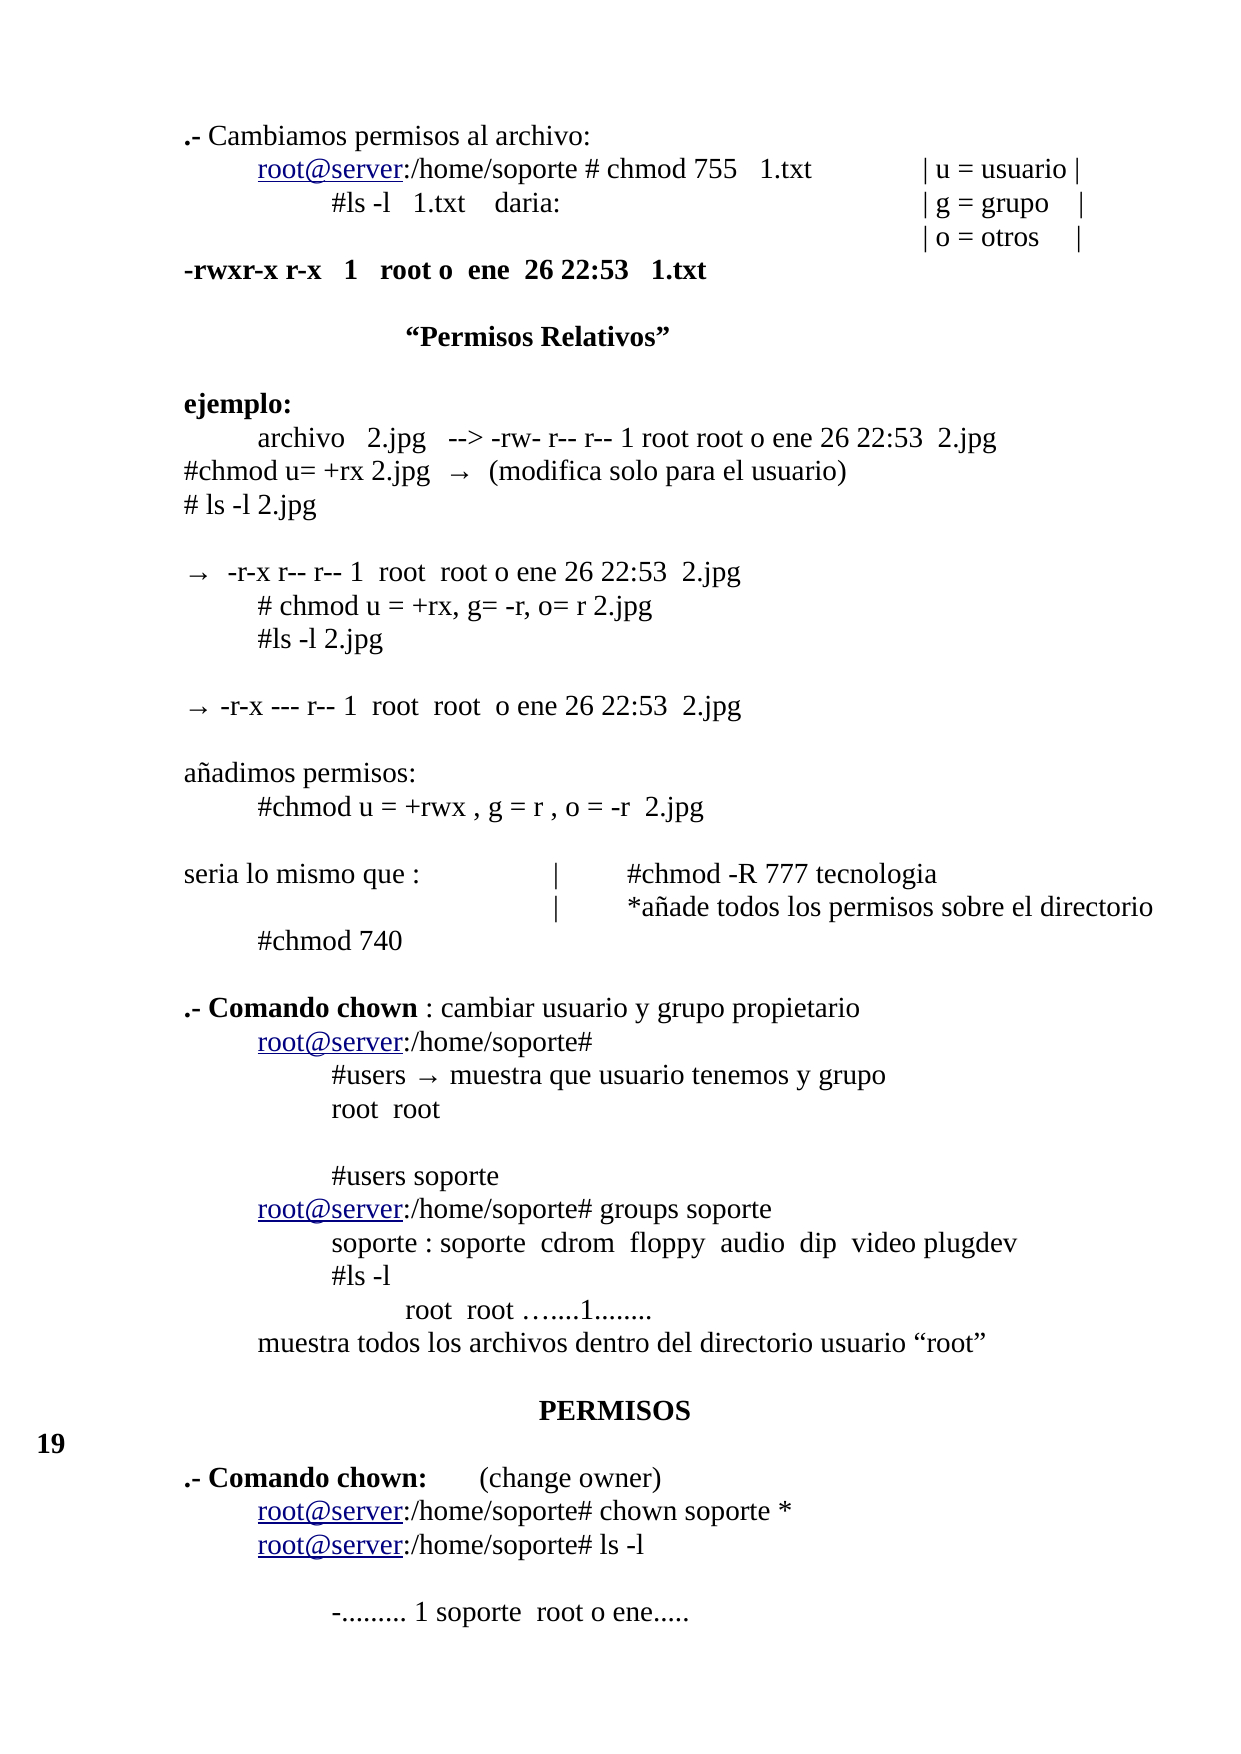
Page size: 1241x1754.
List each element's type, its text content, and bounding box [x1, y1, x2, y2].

text .- Cambiamos permisos al archivo: [36, 118, 1194, 152]
text -......... 1 soporte root o ene..... [36, 1594, 1194, 1627]
text | o = otros | [36, 219, 1194, 252]
text | *añade todos los permisos sobre el directorio [36, 889, 1194, 923]
text root@server:/home/soporte# ls -l [36, 1527, 1194, 1560]
text root@server:/home/soporte# [36, 1024, 1194, 1057]
text root@server:/home/soporte# groups soporte [36, 1191, 1194, 1225]
text #ls -l 1.txt daria: | g = grupo | [36, 185, 1194, 219]
text #chmod u= +rx 2.jpg → (modifica solo para el usuario) [36, 453, 1194, 487]
text añadimos permisos: [36, 755, 1194, 789]
text → -r-x --- r-- 1 root root o ene 26 22:53 2.jpg [36, 688, 1194, 722]
text root root [36, 1091, 1194, 1124]
text seria lo mismo que : | #chmod -R 777 tecnologia [36, 856, 1194, 889]
text #chmod u = +rwx , g = r , o = -r 2.jpg [36, 789, 1194, 822]
text -rwxr-x r-x 1 root o ene 26 22:53 1.txt [36, 252, 1194, 286]
text #ls -l [36, 1258, 1194, 1292]
text PERMISOS [36, 1393, 1194, 1426]
text soporte : soporte cdrom floppy audio dip video plugdev [36, 1225, 1194, 1258]
text “Permisos Relativos” [36, 319, 1194, 353]
text root@server:/home/soporte# chown soporte * [36, 1493, 1194, 1527]
text #users → muestra que usuario tenemos y grupo [36, 1057, 1194, 1091]
text 19 [36, 1426, 1194, 1460]
text #ls -l 2.jpg [36, 621, 1194, 655]
text # ls -l 2.jpg [36, 487, 1194, 521]
text #users soporte [36, 1158, 1194, 1191]
text .- Comando chown: (change owner) [36, 1460, 1194, 1493]
text → -r-x r-- r-- 1 root root o ene 26 22:53 2.jpg [36, 554, 1194, 588]
text # chmod u = +rx, g= -r, o= r 2.jpg [36, 588, 1194, 621]
text archivo 2.jpg --> -rw- r-- r-- 1 root root o ene 26 22:53 2.jpg [36, 420, 1194, 453]
text root root …....1........ [36, 1292, 1194, 1326]
text root@server:/home/soporte # chmod 755 1.txt | u = usuario | [36, 152, 1194, 185]
text .- Comando chown : cambiar usuario y grupo propietario [36, 990, 1194, 1024]
text muestra todos los archivos dentro del directorio usuario “root” [36, 1326, 1194, 1359]
text ejemplo: [36, 386, 1194, 420]
text #chmod 740 [36, 923, 1194, 957]
